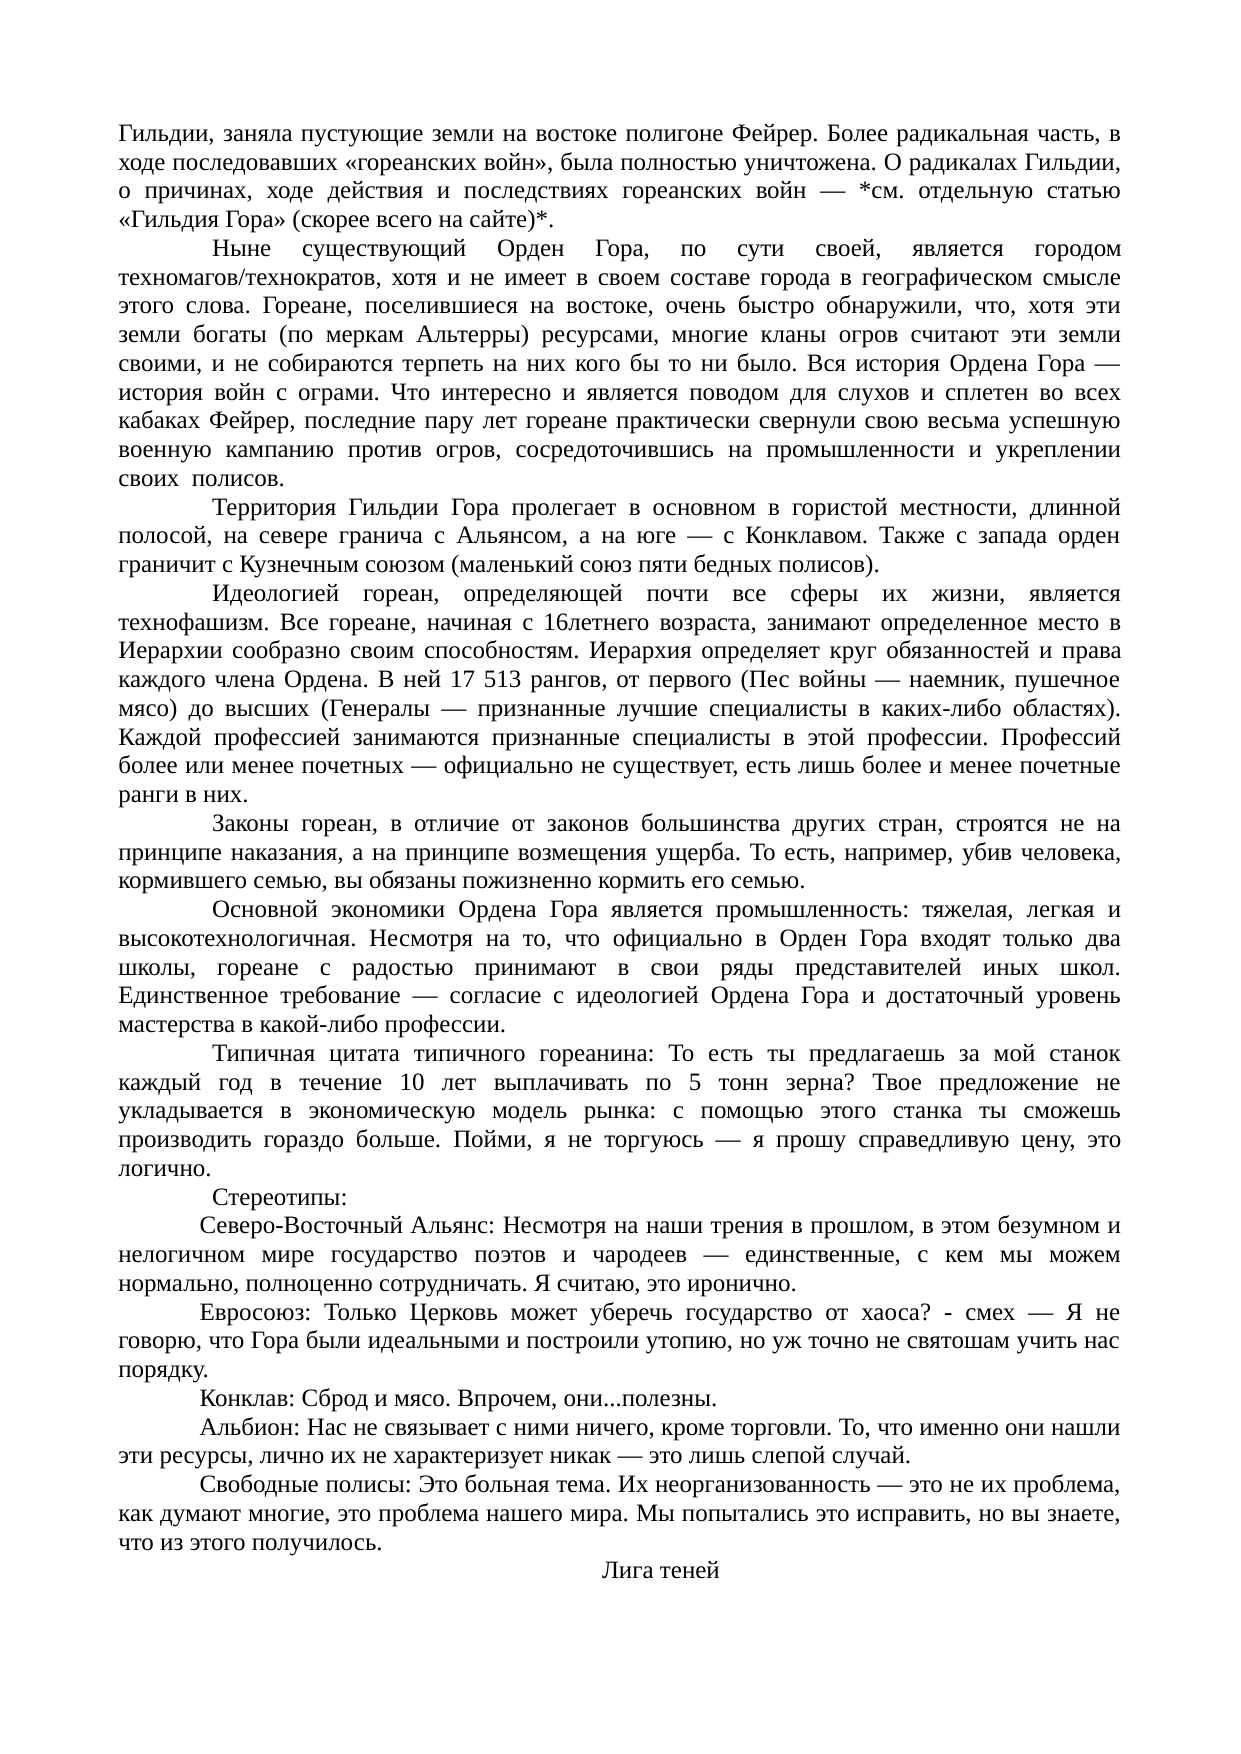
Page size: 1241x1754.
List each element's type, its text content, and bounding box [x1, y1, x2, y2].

text Лига теней [118, 1556, 1122, 1584]
text Северо-Восточный Альянс: Несмотря на наши трения в прошлом, в этом безумном и нелогичном мире государство поэтов и чародеев — единственные, с кем мы можем нормально, полноценно сотрудничать. Я считаю, это иронично. [118, 1211, 1122, 1297]
text Евросоюз: Только Церковь может уберечь государство от хаоса? - смех — Я не говорю, что Гора были идеальными и построили утопию, но уж точно не святошам учить нас порядку. [118, 1297, 1122, 1383]
text Альбион: Нас не связывает с ними ничего, кроме торговли. То, что именно они нашли эти ресурсы, лично их не характеризует никак — это лишь слепой случай. [118, 1412, 1122, 1469]
text Типичная цитата типичного гореанина: То есть ты предлагаешь за мой станок каждый год в течение 10 лет выплачивать по 5 тонн зерна? Твое предложение не укладывается в экономическую модель рынка: с помощью этого станка ты сможешь производить гораздо больше. Пойми, я не торгуюсь — я прошу справедливую цену, это логично. [118, 1038, 1122, 1182]
text Ныне существующий Орден Гора, по сути своей, является городом техномагов/технократов, хотя и не имеет в своем составе города в географическом смысле этого слова. Гореане, поселившиеся на востоке, очень быстро обнаружили, что, хотя эти земли богаты (по меркам Альтерры) ресурсами, многие кланы огров считают эти земли своими, и не собираются терпеть на них кого бы то ни было. Вся история Ордена Гора — история войн с ограми. Что интересно и является поводом для слухов и сплетен во всех кабаках Фейрер, последние пару лет гореане практически свернули свою весьма успешную военную кампанию против огров, сосредоточившись на промышленности и укреплении своих полисов. [118, 233, 1122, 492]
text Гильдии, заняла пустующие земли на востоке полигоне Фейрер. Более радикальная часть, в ходе последовавших «гореанских войн», была полностью уничтожена. О радикалах Гильдии, о причинах, ходе действия и последствиях гореанских войн — *см. отдельную статью «Гильдия Гора» (скорее всего на сайте)*. [118, 118, 1122, 233]
text Законы гореан, в отличие от законов большинства других стран, строятся не на принципе наказания, а на принципе возмещения ущерба. То есть, например, убив человека, кормившего семью, вы обязаны пожизненно кормить его семью. [118, 808, 1122, 894]
text Территория Гильдии Гора пролегает в основном в гористой местности, длинной полосой, на севере гранича с Альянсом, а на юге — с Конклавом. Также с запада орден граничит с Кузнечным союзом (маленький союз пяти бедных полисов). [118, 492, 1122, 578]
text Свободные полисы: Это больная тема. Их неорганизованность — это не их проблема, как думают многие, это проблема нашего мира. Мы попытались это исправить, но вы знаете, что из этого получилось. [118, 1469, 1122, 1556]
text Идеологией гореан, определяющей почти все сферы их жизни, является технофашизм. Все гореане, начиная с 16летнего возраста, занимают определенное место в Иерархии сообразно своим способностям. Иерархия определяет круг обязанностей и права каждого члена Ордена. В ней 17 513 рангов, от первого (Пес войны — наемник, пушечное мясо) до высших (Генералы — признанные лучшие специалисты в каких-либо областях). Каждой профессией занимаются признанные специалисты в этой профессии. Профессий более или менее почетных — официально не существует, есть лишь более и менее почетные ранги в них. [118, 578, 1122, 808]
text Стереотипы: [118, 1182, 1122, 1211]
text Конклав: Сброд и мясо. Впрочем, они...полезны. [118, 1383, 1122, 1412]
text Основной экономики Ордена Гора является промышленность: тяжелая, легкая и высокотехнологичная. Несмотря на то, что официально в Орден Гора входят только два школы, гореане с радостью принимают в свои ряды представителей иных школ. Единственное требование — согласие с идеологией Ордена Гора и достаточный уровень мастерства в какой-либо профессии. [118, 894, 1122, 1038]
